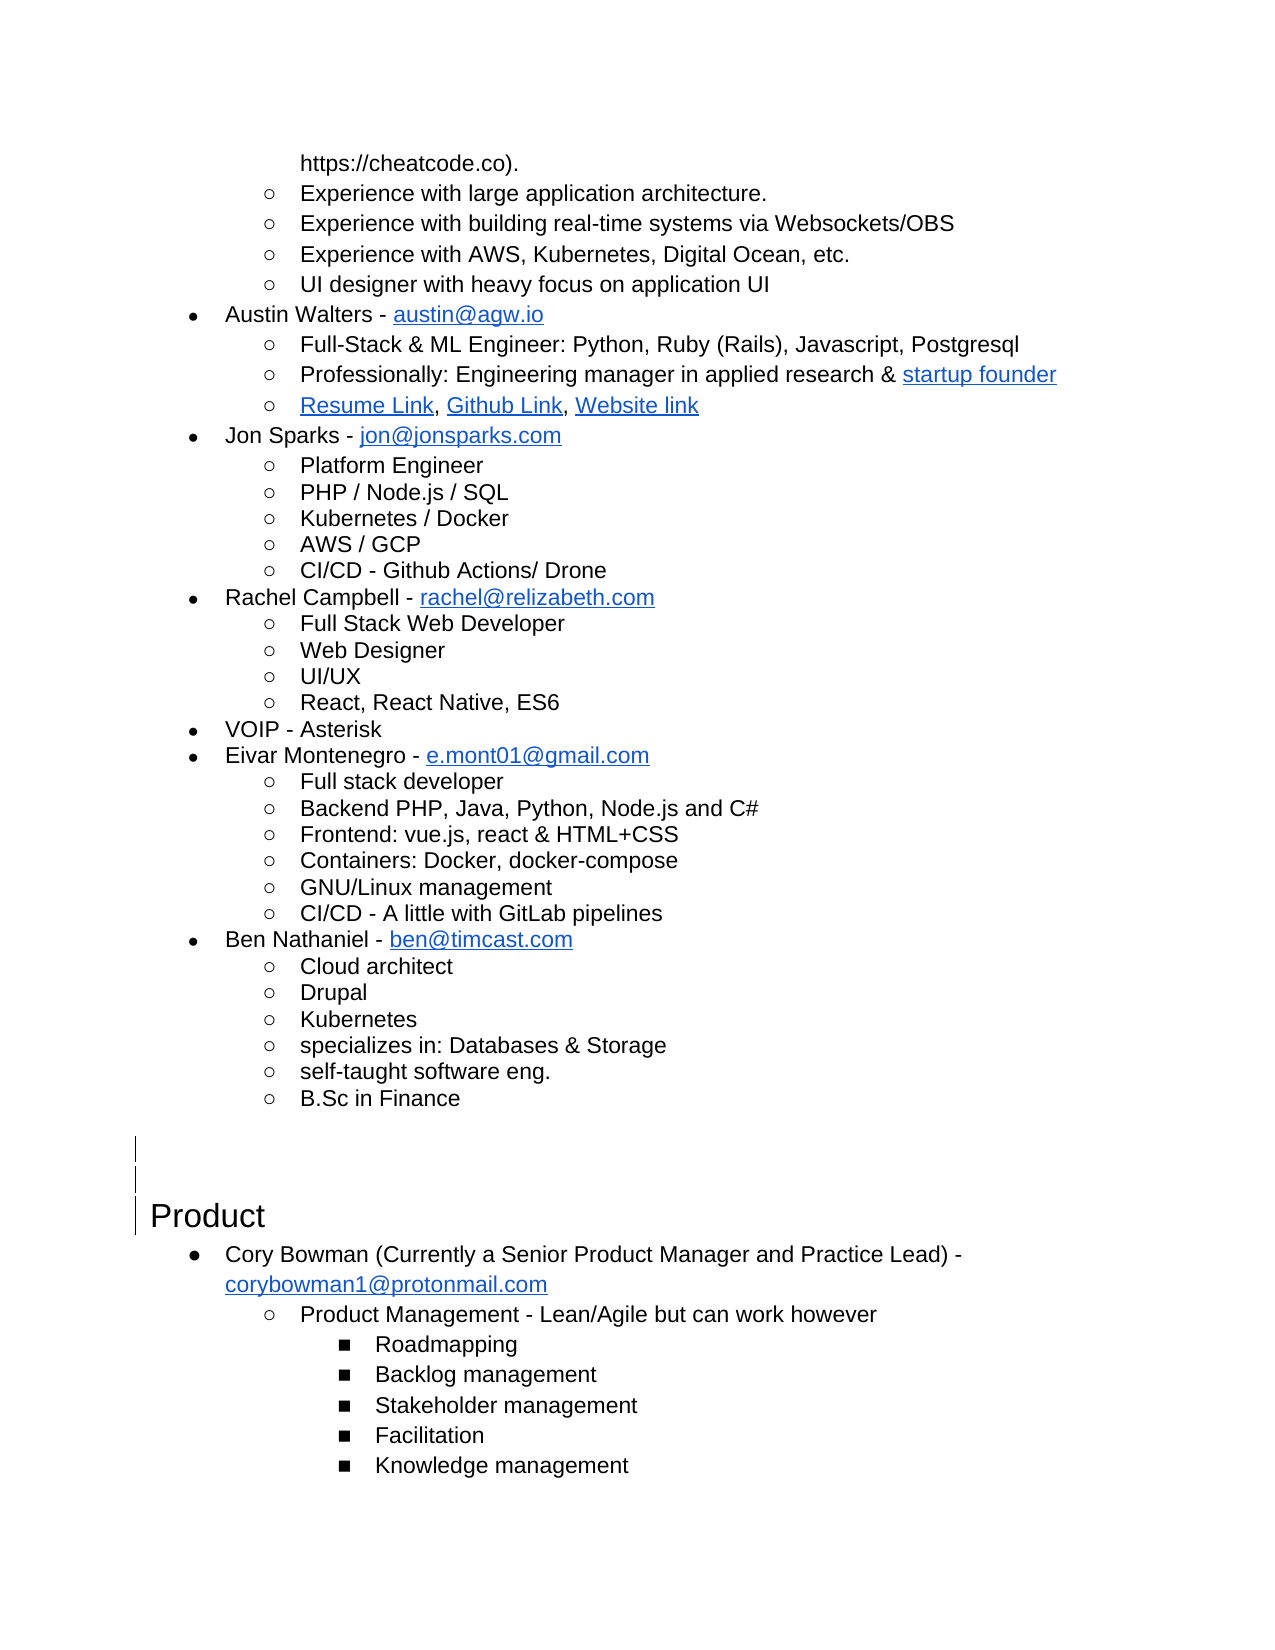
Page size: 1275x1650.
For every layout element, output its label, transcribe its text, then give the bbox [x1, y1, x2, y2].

list Frontend: vue.js, react & HTML+CSS [262, 821, 1125, 847]
list Product Management - Lean/Agile but can work however [262, 1301, 1125, 1327]
list Full Stack Web Developer [262, 610, 1125, 637]
list Resume Link, Github Link, Website link [262, 392, 1125, 418]
list specializes in: Databases & Storage [262, 1032, 1125, 1058]
list Backlog management [337, 1361, 1125, 1388]
list Cory Bowman (Currently a Senior Product Manager and Practice Lead) - corybowman1@protonmail.com [187, 1241, 1125, 1297]
list https://cheatcode.co). [262, 150, 1125, 176]
list Containers: Docker, docker-compose [262, 847, 1125, 874]
list UI designer with heavy focus on application UI [262, 271, 1125, 297]
list Experience with building real-time systems via Websockets/OBS [262, 210, 1125, 237]
list Ben Nathaniel - ben@timcast.com [187, 926, 1125, 953]
list VOIP - Asterisk [187, 716, 1125, 742]
list Jon Sparks - jon@jonsparks.com [187, 422, 1125, 448]
list Knowledge management [337, 1452, 1125, 1478]
list Platform Engineer [262, 452, 1125, 478]
list PHP / Node.js / SQL [262, 478, 1125, 505]
list Drupal [262, 979, 1125, 1006]
list Kubernetes [262, 1006, 1125, 1032]
list Kubernetes / Docker [262, 505, 1125, 531]
list GNU/Linux management [262, 874, 1125, 900]
list CI/CD - Github Actions/ Drone [262, 557, 1125, 584]
list Austin Walters - austin@agw.io [187, 301, 1125, 327]
list AWS / GCP [262, 531, 1125, 557]
list Eivar Montenegro - e.mont01@gmail.com [187, 742, 1125, 768]
text Product [150, 1196, 1125, 1235]
list Web Designer [262, 637, 1125, 663]
list Experience with AWS, Kubernetes, Digital Ocean, etc. [262, 241, 1125, 267]
list Full stack developer [262, 768, 1125, 795]
list CI/CD - A little with GitLab pipelines [262, 900, 1125, 926]
list self-taught software eng. [262, 1058, 1125, 1084]
list Experience with large application architecture. [262, 180, 1125, 207]
list B.Sc in Finance [262, 1084, 1125, 1111]
list Roadmapping [337, 1331, 1125, 1357]
list Stakeholder management [337, 1392, 1125, 1418]
list React, React Native, ES6 [262, 689, 1125, 716]
list UI/UX [262, 663, 1125, 689]
list Facilitation [337, 1422, 1125, 1448]
list Cloud architect [262, 953, 1125, 979]
list Rachel Campbell - rachel@relizabeth.com [187, 584, 1125, 610]
list Professionally: Engineering manager in applied research & startup founder [262, 361, 1125, 388]
list Backend PHP, Java, Python, Node.js and C# [262, 795, 1125, 821]
list Full-Stack & ML Engineer: Python, Ruby (Rails), Javascript, Postgresql [262, 331, 1125, 358]
